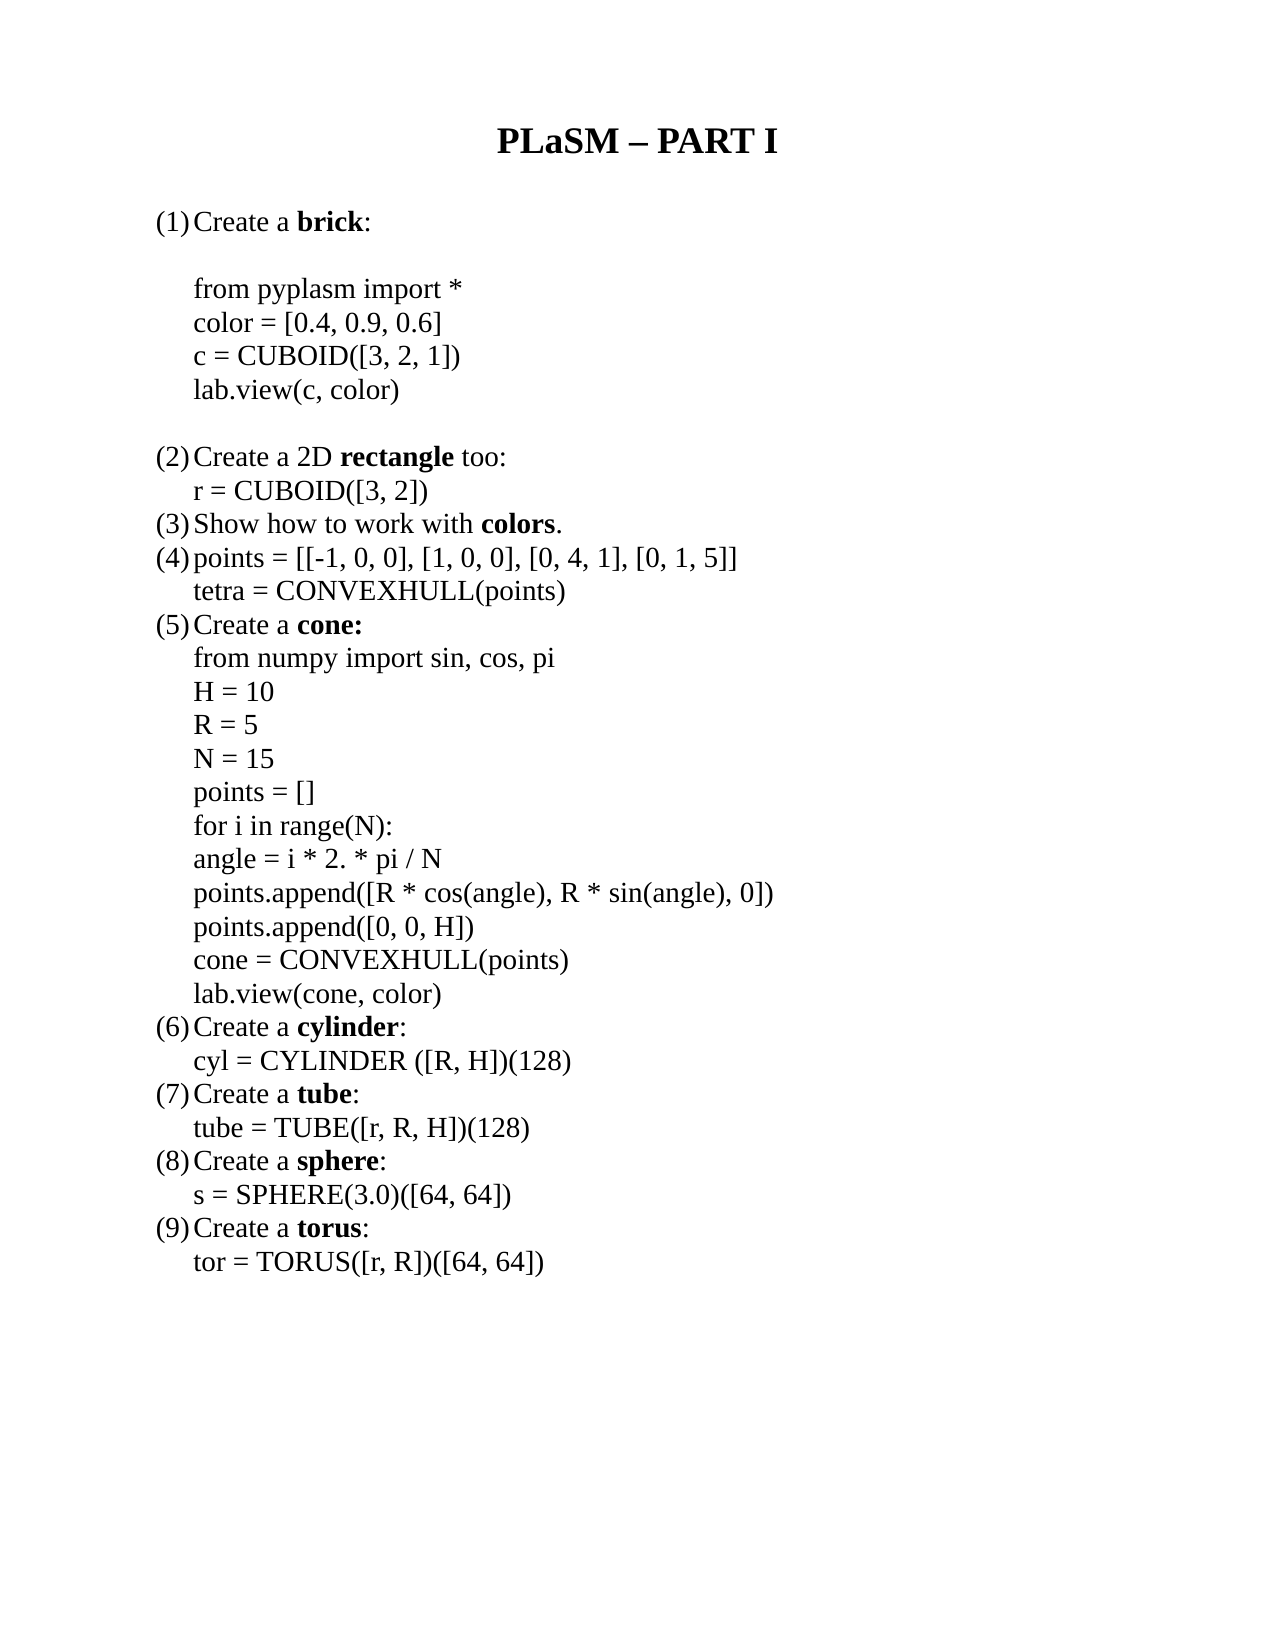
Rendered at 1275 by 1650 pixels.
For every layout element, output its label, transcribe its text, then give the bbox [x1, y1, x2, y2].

list Create a 2D rectangle too: [156, 439, 1157, 473]
list cyl = CYLINDER ([R, H])(128) [156, 1043, 1157, 1076]
list Create a sphere: [156, 1143, 1157, 1177]
text PLaSM – PART I [118, 118, 1157, 161]
list lab.view(c, color) [156, 372, 1157, 406]
list points.append([0, 0, H]) [156, 909, 1157, 942]
list Create a torus: [156, 1211, 1157, 1244]
list Create a tube: [156, 1076, 1157, 1110]
list Create a brick: [156, 204, 1157, 238]
list lab.view(cone, color) [156, 976, 1157, 1009]
list points = [] [156, 774, 1157, 808]
list tetra = CONVEXHULL(points) [156, 573, 1157, 607]
list H = 10 [156, 674, 1157, 707]
list cone = CONVEXHULL(points) [156, 942, 1157, 976]
list s = SPHERE(3.0)([64, 64]) [156, 1177, 1157, 1211]
list R = 5 [156, 707, 1157, 741]
list r = CUBOID([3, 2]) [156, 473, 1157, 506]
list color = [0.4, 0.9, 0.6] [156, 305, 1157, 338]
list points = [[-1, 0, 0], [1, 0, 0], [0, 4, 1], [0, 1, 5]] [156, 540, 1157, 573]
list points.append([R * cos(angle), R * sin(angle), 0]) [156, 875, 1157, 909]
list Show how to work with colors. [156, 506, 1157, 540]
list angle = i * 2. * pi / N [156, 842, 1157, 875]
list tor = TORUS([r, R])([64, 64]) [156, 1244, 1157, 1278]
list Create a cylinder: [156, 1009, 1157, 1043]
list tube = TUBE([r, R, H])(128) [156, 1110, 1157, 1143]
list c = CUBOID([3, 2, 1]) [156, 338, 1157, 372]
list N = 15 [156, 741, 1157, 774]
list Create a cone: [156, 607, 1157, 640]
list from pyplasm import * [156, 271, 1157, 305]
list for i in range(N): [156, 808, 1157, 842]
list from numpy import sin, cos, pi [156, 640, 1157, 674]
